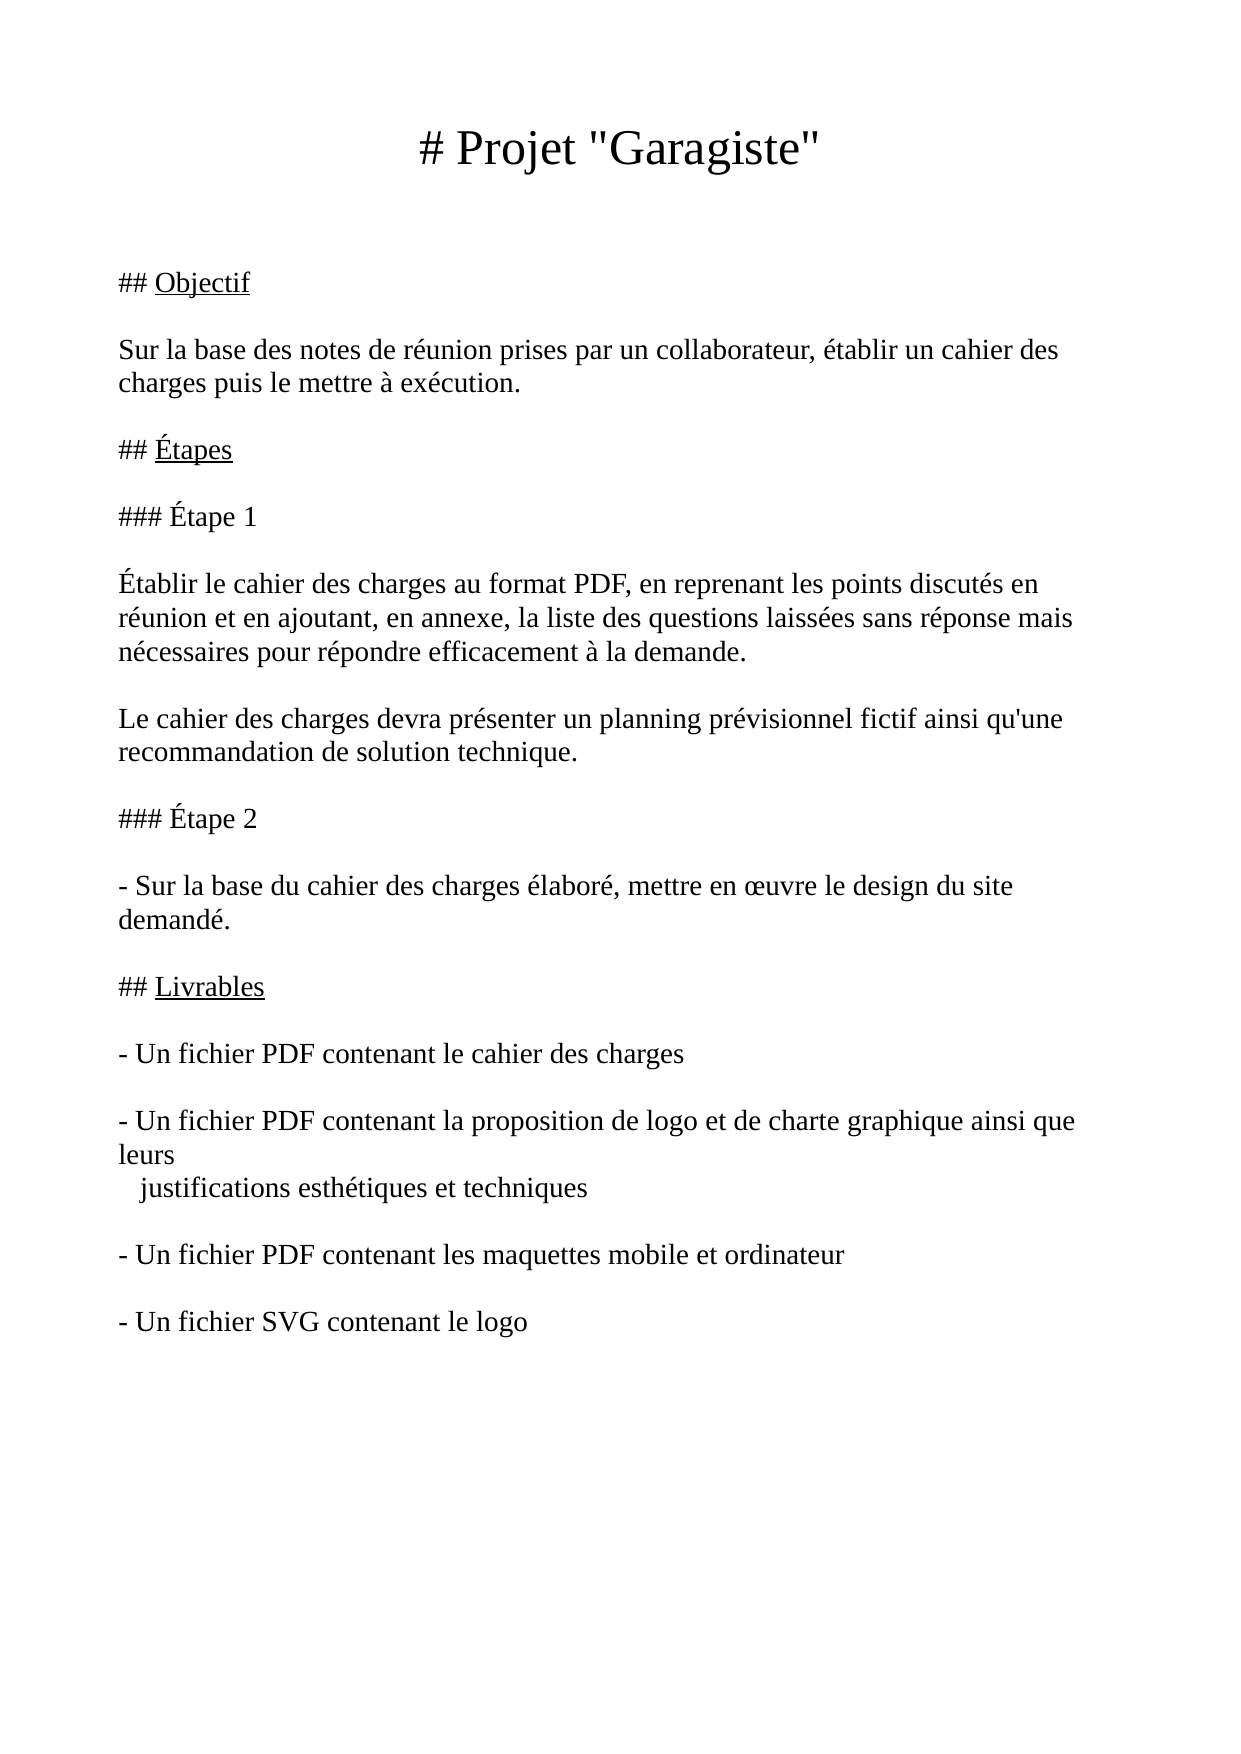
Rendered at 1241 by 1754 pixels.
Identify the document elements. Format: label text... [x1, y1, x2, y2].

text ### Étape 1 [118, 499, 1122, 533]
text ### Étape 2 [118, 801, 1122, 835]
text - Un fichier PDF contenant le cahier des charges [118, 1036, 1122, 1070]
text ## Objectif [118, 265, 1122, 298]
text - Un fichier SVG contenant le logo [118, 1304, 1122, 1338]
text ## Étapes [118, 432, 1122, 466]
text # Projet "Garagiste" [118, 118, 1122, 176]
text - Un fichier PDF contenant les maquettes mobile et ordinateur [118, 1237, 1122, 1271]
text justifications esthétiques et techniques [118, 1170, 1122, 1204]
text - Un fichier PDF contenant la proposition de logo et de charte graphique ainsi que leurs [118, 1103, 1122, 1170]
text - Sur la base du cahier des charges élaboré, mettre en œuvre le design du site demandé. [118, 868, 1122, 936]
text Sur la base des notes de réunion prises par un collaborateur, établir un cahier des charges puis le mettre à exécution. [118, 332, 1122, 399]
text ## Livrables [118, 969, 1122, 1003]
text Établir le cahier des charges au format PDF, en reprenant les points discutés en réunion et en ajoutant, en annexe, la liste des questions laissées sans réponse mais nécessaires pour répondre efficacement à la demande. [118, 567, 1122, 667]
text Le cahier des charges devra présenter un planning prévisionnel fictif ainsi qu'une recommandation de solution technique. [118, 701, 1122, 768]
